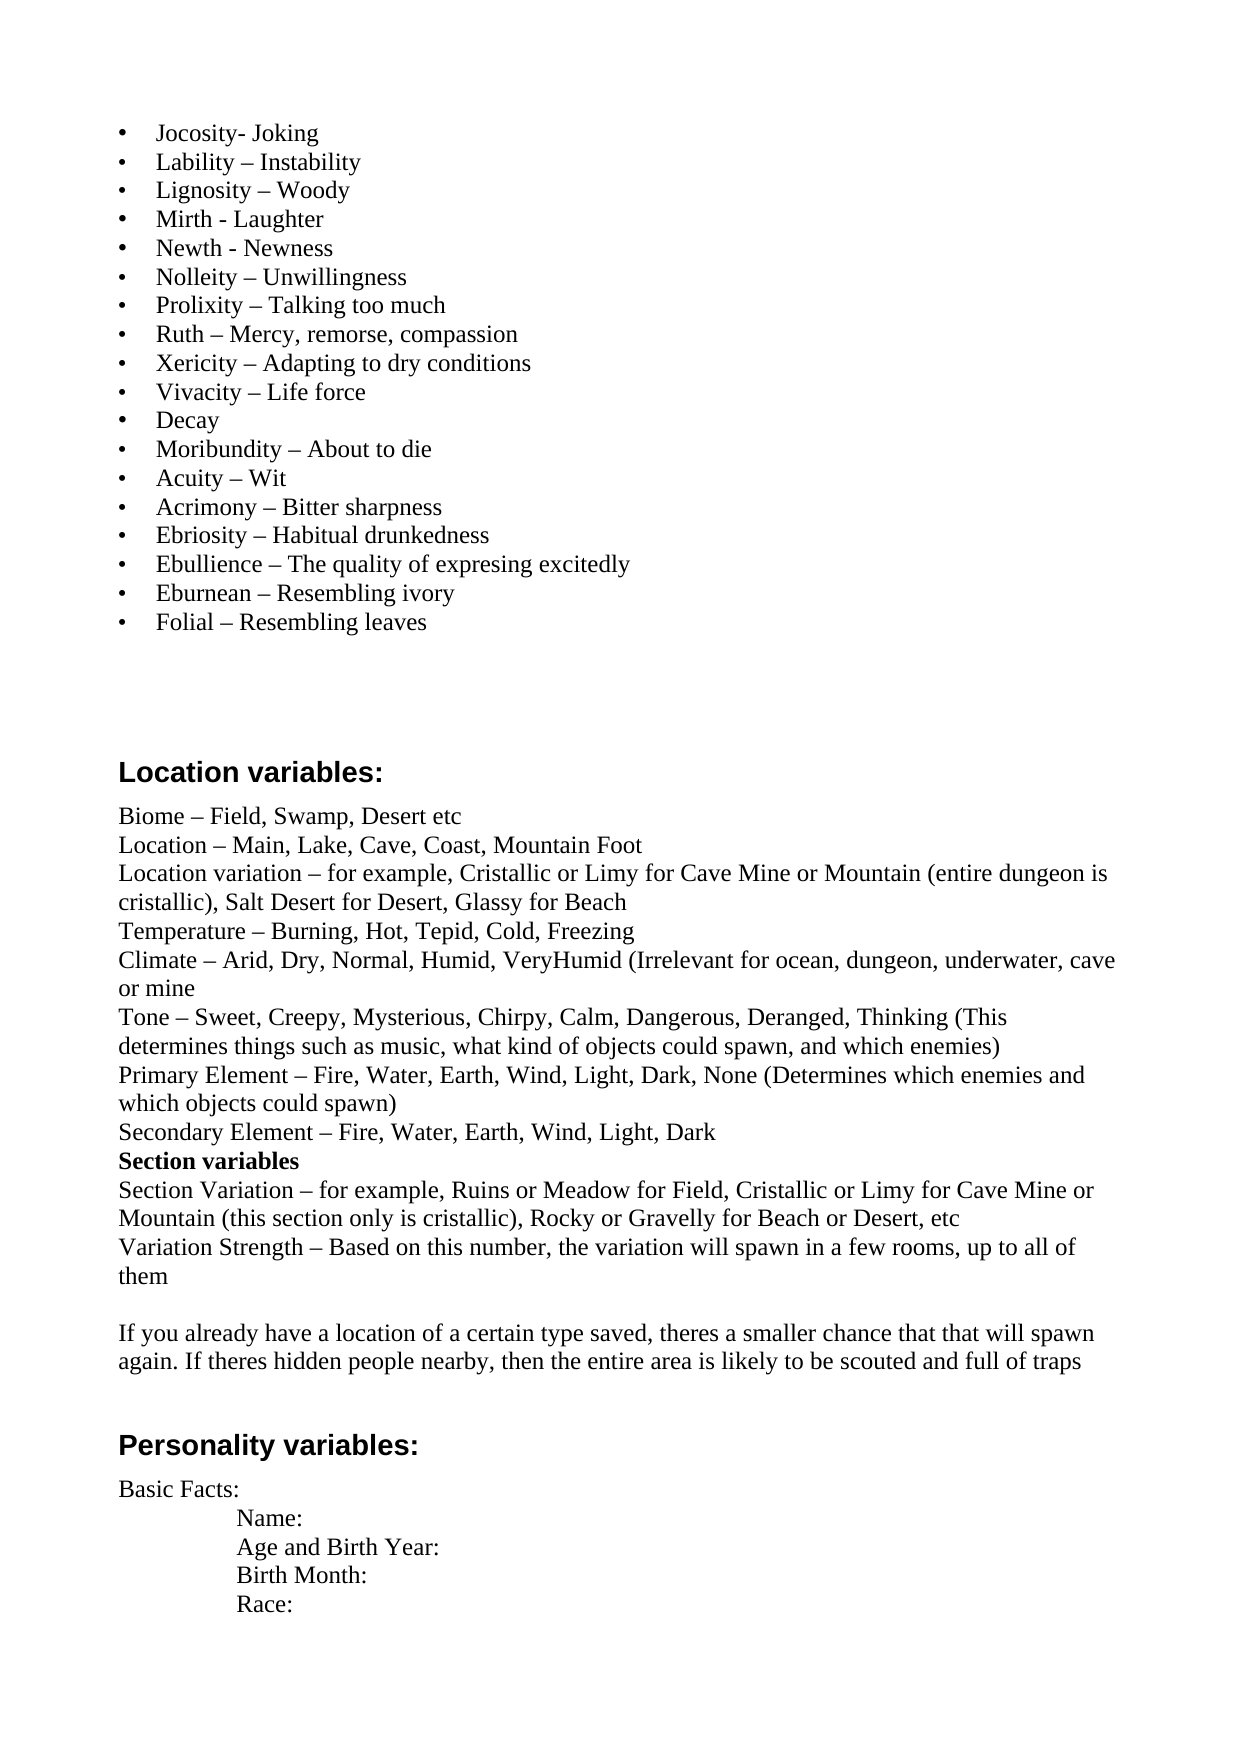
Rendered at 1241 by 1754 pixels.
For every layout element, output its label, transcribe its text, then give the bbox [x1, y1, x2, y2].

list Newth - Newness [81, 233, 1122, 262]
list Mirth - Laughter [81, 204, 1122, 233]
text Location variation – for example, Cristallic or Limy for Cave Mine or Mountain (entire dungeon is cristallic), Salt Desert for Desert, Glassy for Beach [118, 858, 1122, 916]
list Moribundity – About to die [81, 434, 1122, 463]
text Basic Facts: [118, 1474, 1122, 1503]
list Lability – Instability [81, 147, 1122, 176]
list Prolixity – Talking too much [81, 291, 1122, 319]
list Xericity – Adapting to dry conditions [81, 348, 1122, 377]
text Personality variables: [118, 1428, 1122, 1462]
text Section Variation – for example, Ruins or Meadow for Field, Cristallic or Limy for Cave Mine or Mountain (this section only is cristallic), Rocky or Gravelly for Beach or Desert, etc [118, 1175, 1122, 1232]
text Tone – Sweet, Creepy, Mysterious, Chirpy, Calm, Dangerous, Deranged, Thinking (This determines things such as music, what kind of objects could spawn, and which enemies) [118, 1002, 1122, 1060]
text Birth Month: [118, 1561, 1122, 1589]
list Vivacity – Life force [81, 377, 1122, 406]
text Biome – Field, Swamp, Desert etc [118, 801, 1122, 830]
text Section variables [118, 1146, 1122, 1175]
list Acrimony – Bitter sharpness [81, 492, 1122, 521]
list Ebriosity – Habitual drunkedness [81, 521, 1122, 549]
text Primary Element – Fire, Water, Earth, Wind, Light, Dark, None (Determines which enemies and which objects could spawn) [118, 1060, 1122, 1117]
list Decay [81, 406, 1122, 434]
text Name: [118, 1503, 1122, 1532]
text Location variables: [118, 755, 1122, 788]
text Location – Main, Lake, Cave, Coast, Mountain Foot [118, 830, 1122, 858]
list Acuity – Wit [81, 463, 1122, 492]
list Jocosity- Joking [81, 118, 1122, 147]
list Ebullience – The quality of expresing excitedly [81, 549, 1122, 578]
list Lignosity – Woody [81, 176, 1122, 204]
text Secondary Element – Fire, Water, Earth, Wind, Light, Dark [118, 1117, 1122, 1146]
text Variation Strength – Based on this number, the variation will spawn in a few rooms, up to all of them [118, 1232, 1122, 1290]
list Folial – Resembling leaves [81, 607, 1122, 636]
text Climate – Arid, Dry, Normal, Humid, VeryHumid (Irrelevant for ocean, dungeon, underwater, cave or mine [118, 945, 1122, 1002]
list Nolleity – Unwillingness [81, 262, 1122, 291]
text If you already have a location of a certain type saved, theres a smaller chance that that will spawn again. If theres hidden people nearby, then the entire area is likely to be scouted and full of traps [118, 1318, 1122, 1375]
text Race: [118, 1589, 1122, 1618]
text Age and Birth Year: [118, 1532, 1122, 1561]
text Temperature – Burning, Hot, Tepid, Cold, Freezing [118, 916, 1122, 945]
list Ruth – Mercy, remorse, compassion [81, 319, 1122, 348]
list Eburnean – Resembling ivory [81, 578, 1122, 607]
